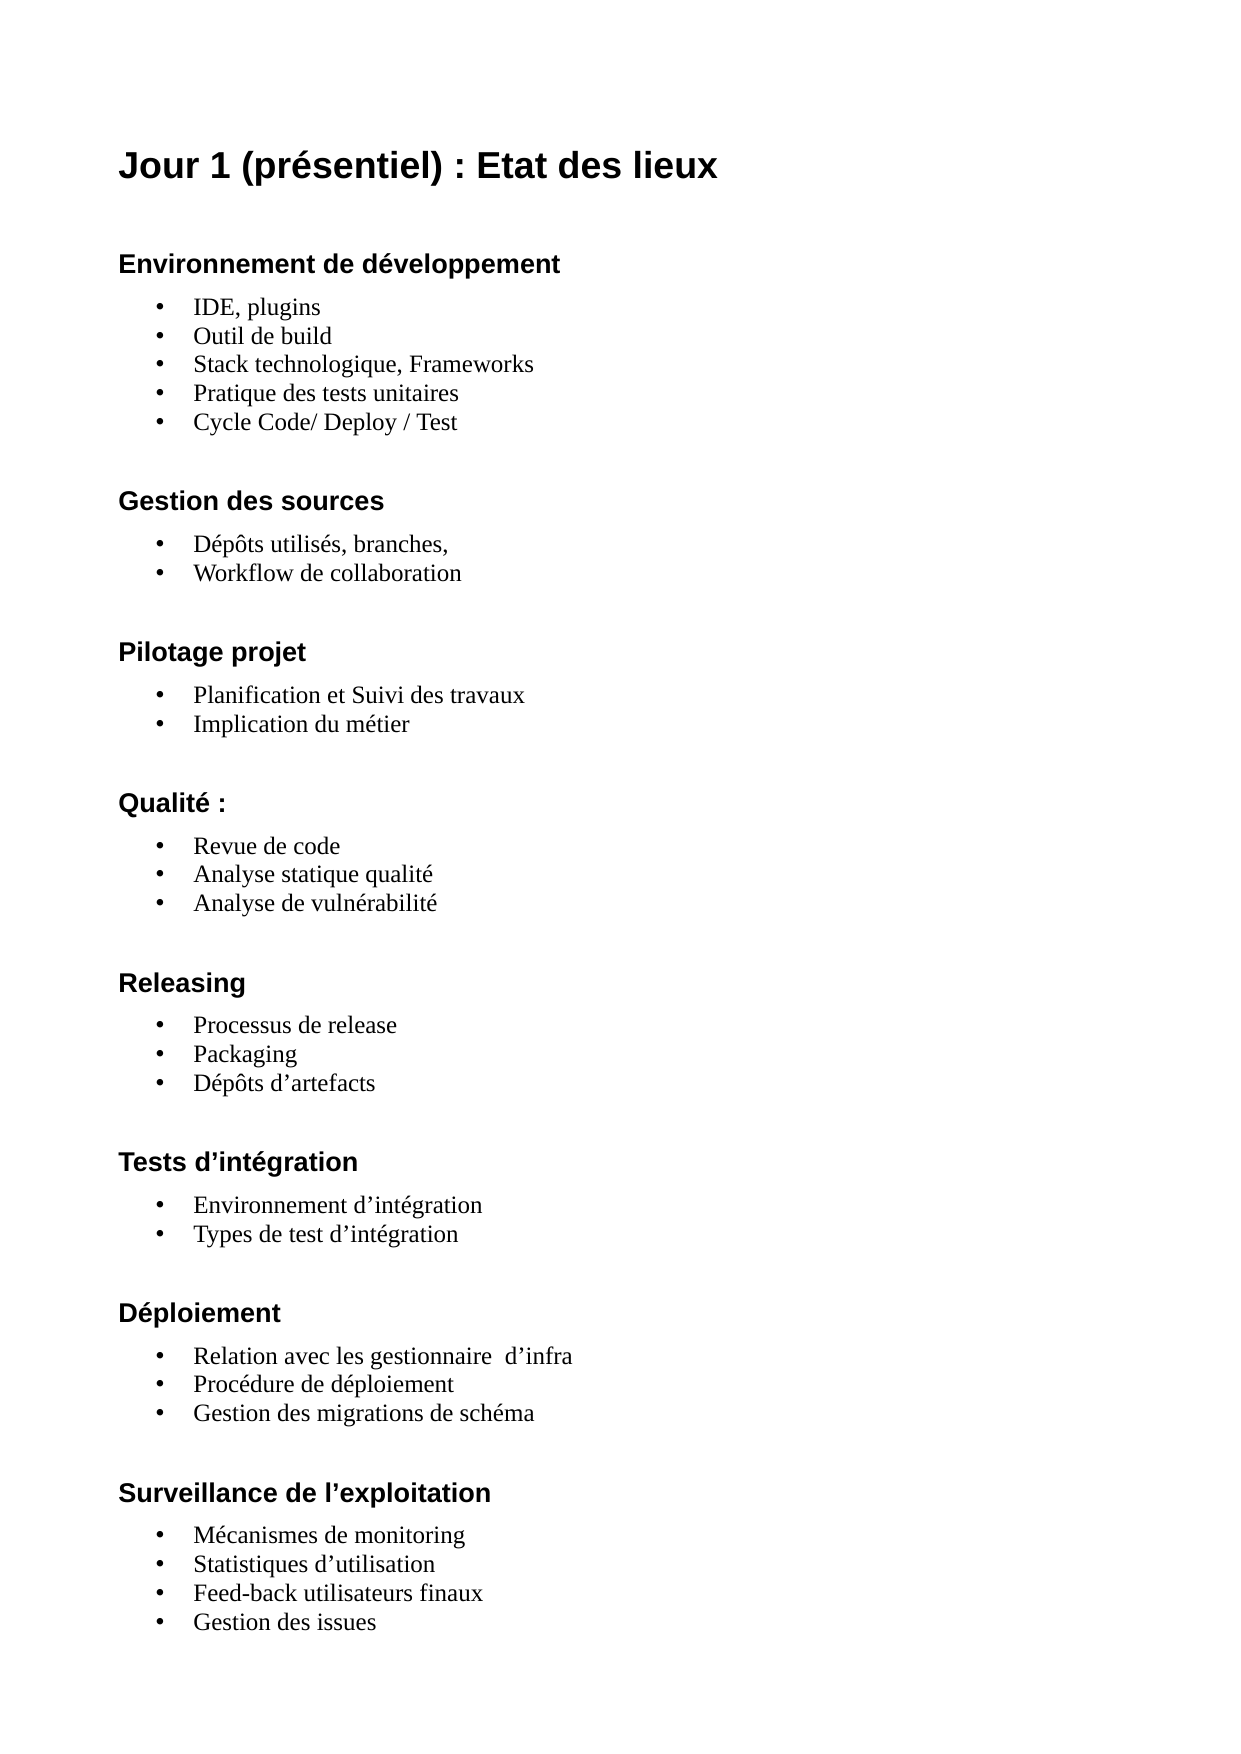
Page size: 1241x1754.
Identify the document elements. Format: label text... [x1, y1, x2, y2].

subtitle Tests d’intégration [118, 1146, 1122, 1177]
list Procédure de déploiement [156, 1369, 1122, 1398]
list Environnement d’intégration [156, 1190, 1122, 1219]
list Cycle Code/ Deploy / Test [156, 407, 1122, 436]
list Pratique des tests unitaires [156, 378, 1122, 407]
list Outil de build [156, 321, 1122, 349]
subtitle Pilotage projet [118, 636, 1122, 667]
list Gestion des migrations de schéma [156, 1398, 1122, 1427]
list Analyse statique qualité [156, 859, 1122, 888]
list Feed-back utilisateurs finaux [156, 1578, 1122, 1607]
list Packaging [156, 1039, 1122, 1068]
subtitle Qualité : [118, 787, 1122, 818]
subtitle Jour 1 (présentiel) : Etat des lieux [118, 143, 1122, 186]
list Processus de release [156, 1010, 1122, 1039]
list Types de test d’intégration [156, 1219, 1122, 1247]
list IDE, plugins [156, 292, 1122, 321]
list Relation avec les gestionnaire d’infra [156, 1341, 1122, 1369]
list Statistiques d’utilisation [156, 1549, 1122, 1578]
list Dépôts d’artefacts [156, 1068, 1122, 1097]
subtitle Releasing [118, 967, 1122, 998]
subtitle Gestion des sources [118, 485, 1122, 517]
list Analyse de vulnérabilité [156, 888, 1122, 917]
list Mécanismes de monitoring [156, 1520, 1122, 1549]
list Gestion des issues [156, 1607, 1122, 1635]
list Planification et Suivi des travaux [156, 680, 1122, 709]
list Stack technologique, Frameworks [156, 349, 1122, 378]
subtitle Déploiement [118, 1297, 1122, 1328]
list Implication du métier [156, 709, 1122, 737]
subtitle Environnement de développement [118, 248, 1122, 279]
subtitle Surveillance de l’exploitation [118, 1477, 1122, 1508]
list Workflow de collaboration [156, 558, 1122, 587]
list Dépôts utilisés, branches, [156, 529, 1122, 558]
list Revue de code [156, 831, 1122, 859]
